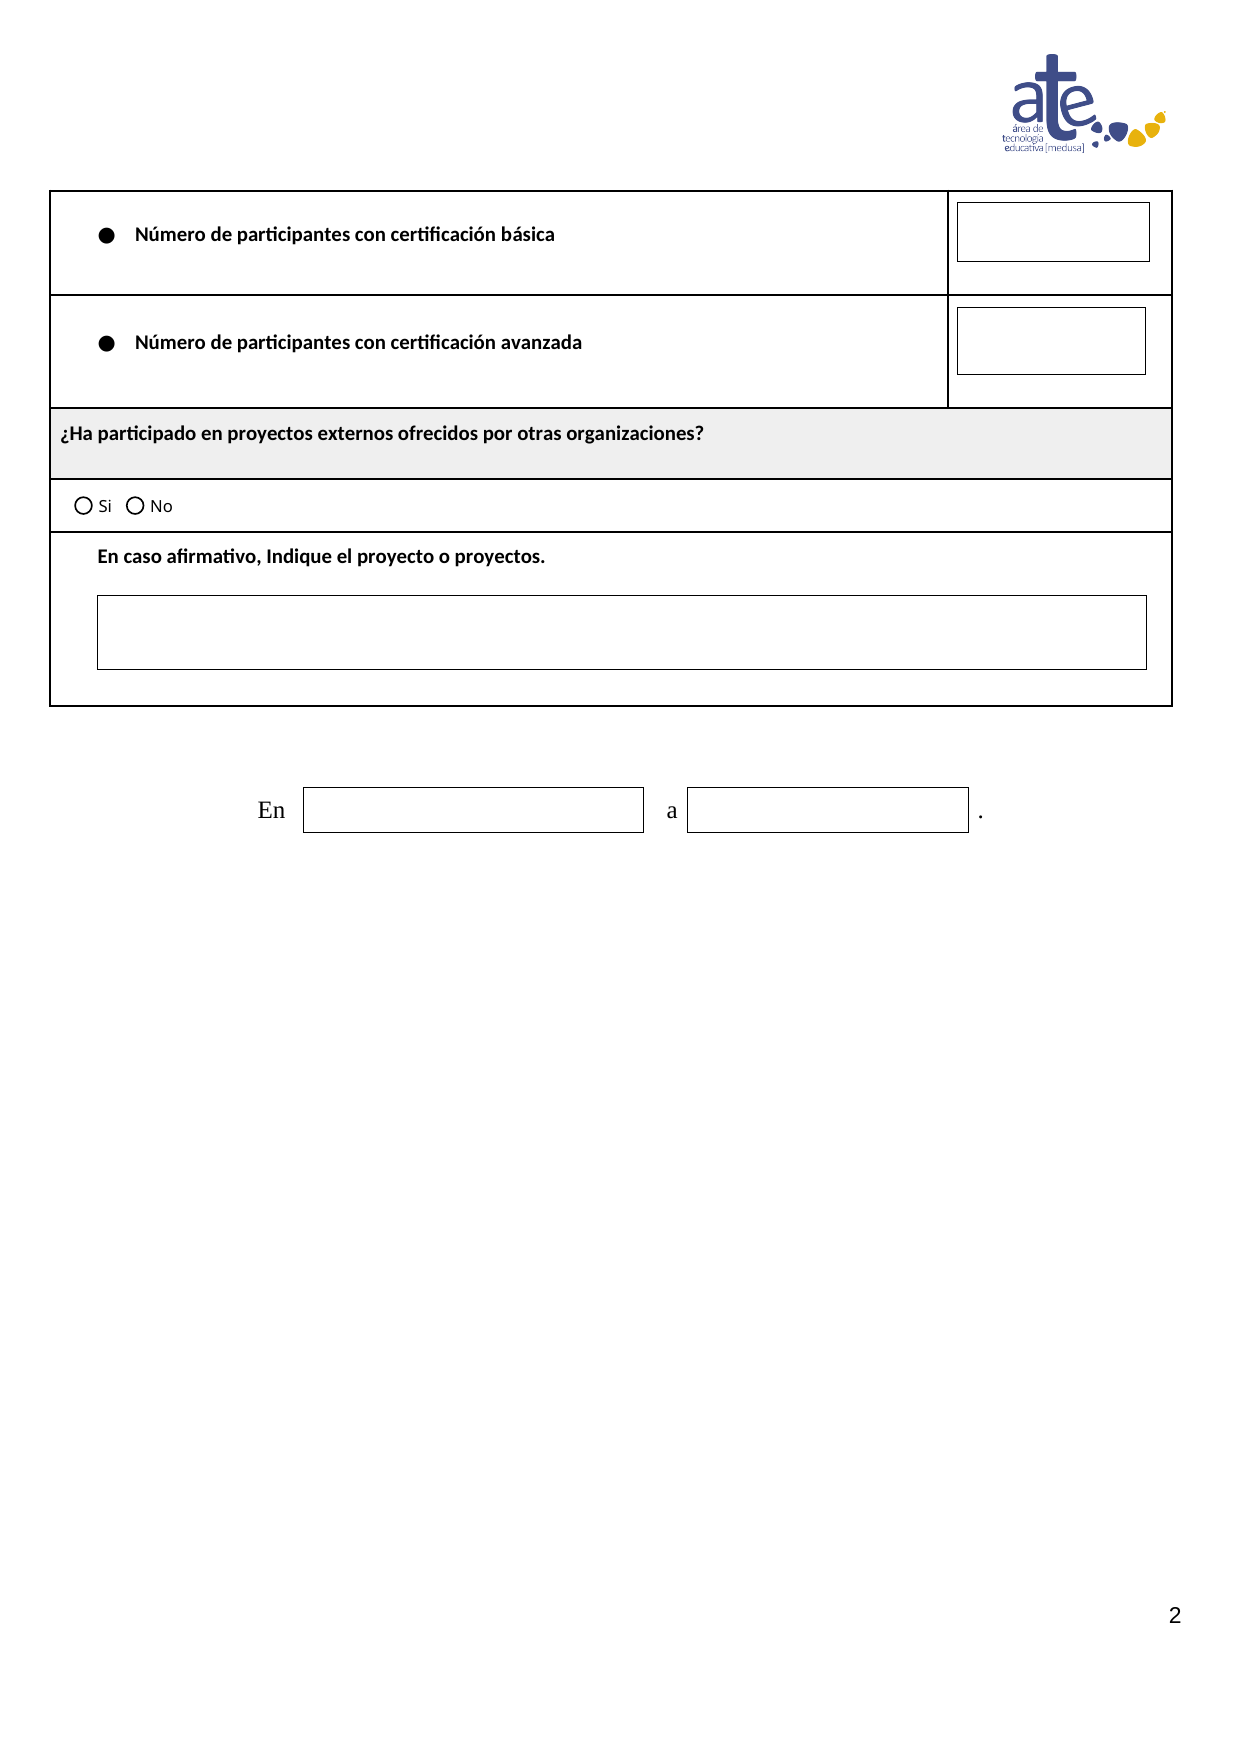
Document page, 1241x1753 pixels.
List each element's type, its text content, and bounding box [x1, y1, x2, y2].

text . [969, 795, 1181, 823]
table_cell Número de participantes con certificación básica [51, 192, 947, 294]
table_cell [51, 480, 1171, 531]
picture [1002, 54, 1166, 153]
table_cell [949, 192, 1171, 294]
text a [644, 795, 687, 823]
table_cell [949, 296, 1171, 407]
table_cell Número de participantes con certificación avanzada [51, 296, 947, 407]
table_cell En caso afirmativo, Indique el proyecto o proyectos. [51, 533, 1171, 704]
table_cell ¿Ha participado en proyectos externos ofrecidos por otras organizaciones? [51, 409, 1171, 478]
text En [60, 795, 303, 823]
